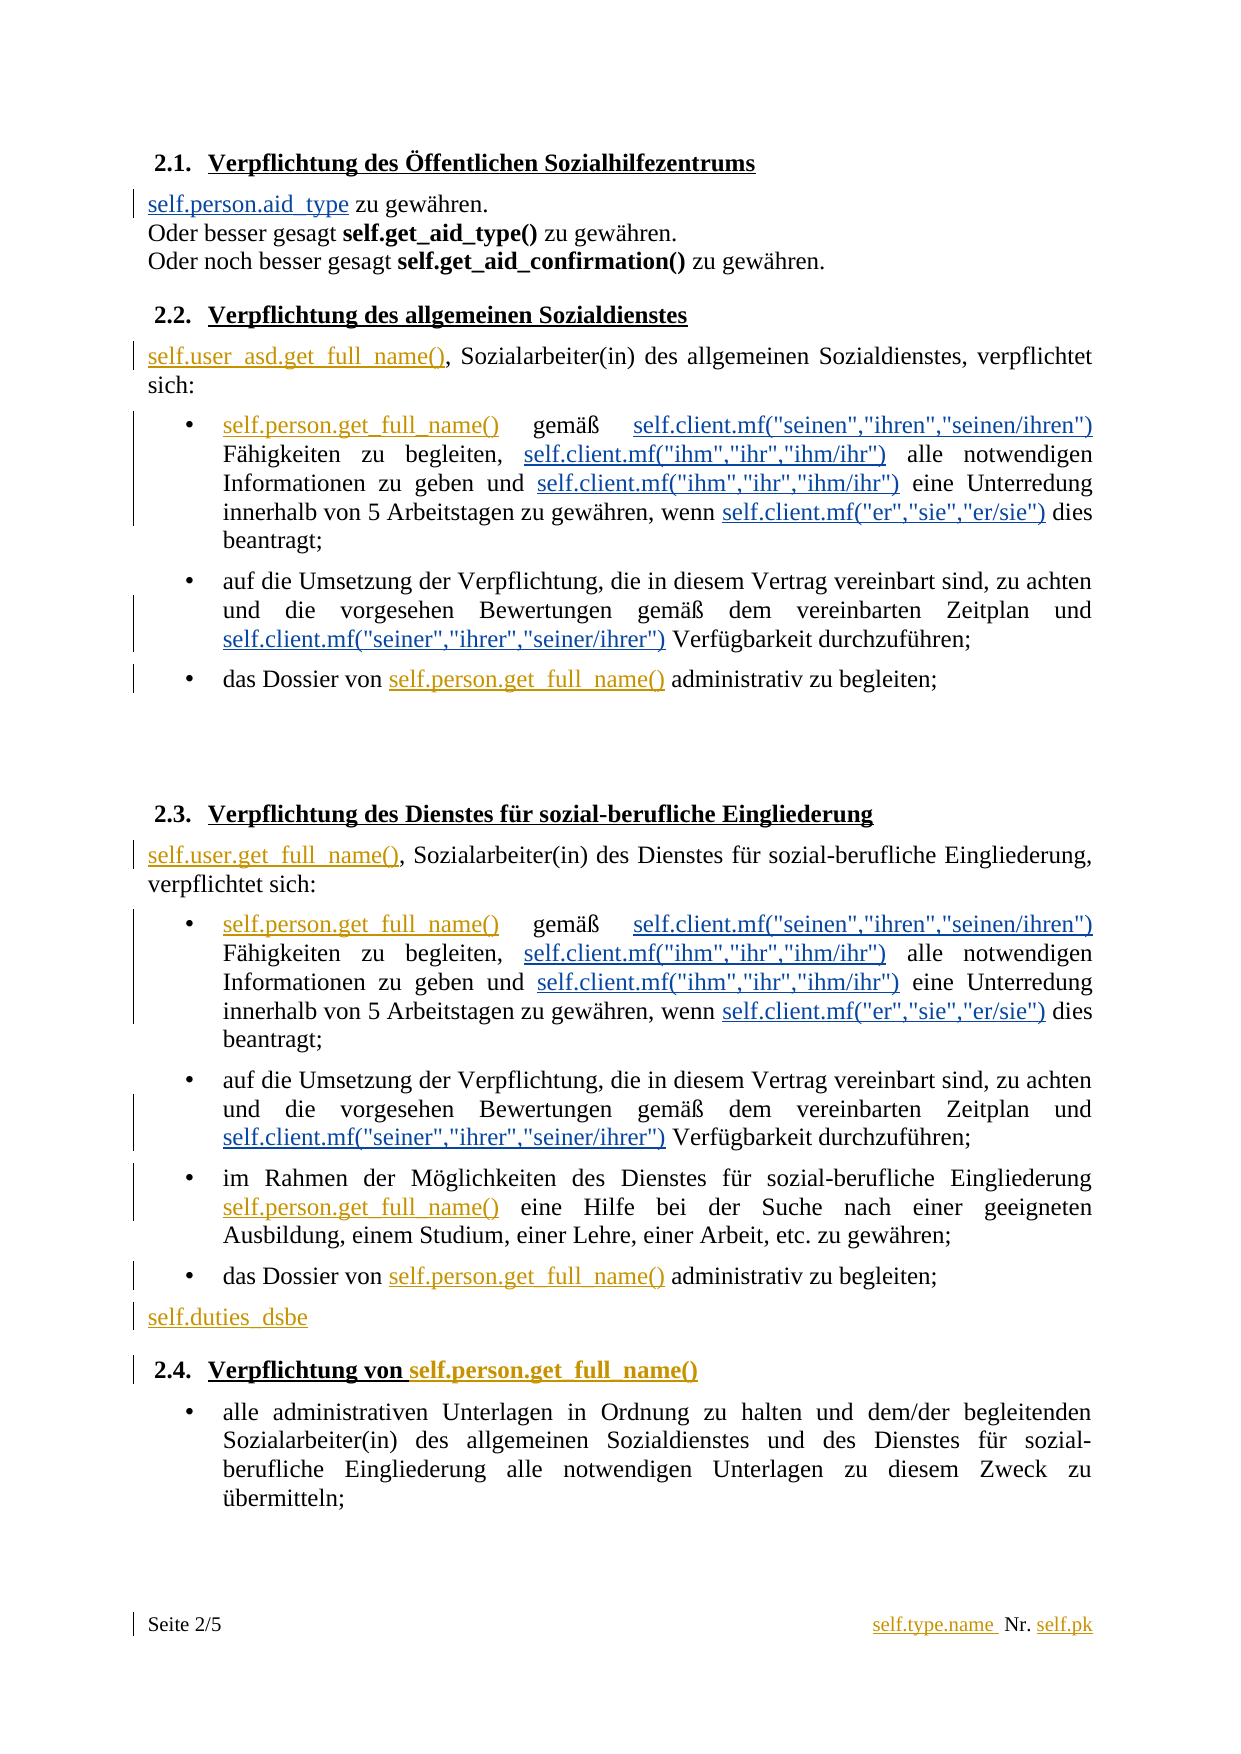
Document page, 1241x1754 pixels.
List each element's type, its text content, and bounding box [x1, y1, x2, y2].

list im Rahmen der Möglichkeiten des Dienstes für sozial-berufliche Eingliederung self.person.get_full_name() eine Hilfe bei der Suche nach einer geeigneten Ausbildung, einem Studium, einer Lehre, einer Arbeit, etc. zu gewähren; [185, 1163, 1093, 1249]
list alle administrativen Unterlagen in Ordnung zu halten und dem/der begleitenden Sozialarbeiter(in) des allgemeinen Sozialdienstes und des Dienstes für sozial-berufliche Eingliederung alle notwendigen Unterlagen zu diesem Zweck zu übermitteln; [185, 1397, 1093, 1512]
text self.person.aid_type zu gewähren. Oder besser gesagt self.get_aid_type() zu gewähren. Oder noch besser gesagt self.get_aid_confirmation() zu gewähren. [148, 189, 1093, 275]
text self.user.get_full_name(), Sozialarbeiter(in) des Dienstes für sozial-berufliche Eingliederung, verpflichtet sich: [148, 840, 1093, 898]
subtitle Verpflichtung des Dienstes für sozial-berufliche Eingliederung [148, 799, 1093, 828]
list auf die Umsetzung der Verpflichtung, die in diesem Vertrag vereinbart sind, zu achten und die vorgesehen Bewertungen gemäß dem vereinbarten Zeitplan und self.client.mf("seiner","ihrer","seiner/ihrer") Verfügbarkeit durchzuführen; [185, 566, 1093, 652]
list das Dossier von self.person.get_full_name() administrativ zu begleiten; [185, 664, 1093, 693]
subtitle Verpflichtung des Öffentlichen Sozialhilfezentrums [148, 148, 1093, 176]
text self.user_asd.get_full_name(), Sozialarbeiter(in) des allgemeinen Sozialdienstes, verpflichtet sich: [148, 341, 1093, 399]
list das Dossier von self.person.get_full_name() administrativ zu begleiten; [185, 1261, 1093, 1290]
text self.duties_dsbe [148, 1302, 1093, 1330]
subtitle Verpflichtung von self.person.get_full_name() [148, 1355, 1093, 1384]
subtitle Verpflichtung des allgemeinen Sozialdienstes [148, 300, 1093, 329]
list self.person.get_full_name() gemäß self.client.mf("seinen","ihren","seinen/ihren") Fähigkeiten zu begleiten, self.client.mf("ihm","ihr","ihm/ihr") alle notwendigen Informationen zu geben und self.client.mf("ihm","ihr","ihm/ihr") eine Unterredung innerhalb von 5 Arbeitstagen zu gewähren, wenn self.client.mf("er","sie","er/sie") dies beantragt; [185, 411, 1093, 554]
list self.person.get_full_name() gemäß self.client.mf("seinen","ihren","seinen/ihren") Fähigkeiten zu begleiten, self.client.mf("ihm","ihr","ihm/ihr") alle notwendigen Informationen zu geben und self.client.mf("ihm","ihr","ihm/ihr") eine Unterredung innerhalb von 5 Arbeitstagen zu gewähren, wenn self.client.mf("er","sie","er/sie") dies beantragt; [185, 909, 1093, 1053]
list auf die Umsetzung der Verpflichtung, die in diesem Vertrag vereinbart sind, zu achten und die vorgesehen Bewertungen gemäß dem vereinbarten Zeitplan und self.client.mf("seiner","ihrer","seiner/ihrer") Verfügbarkeit durchzuführen; [185, 1065, 1093, 1151]
